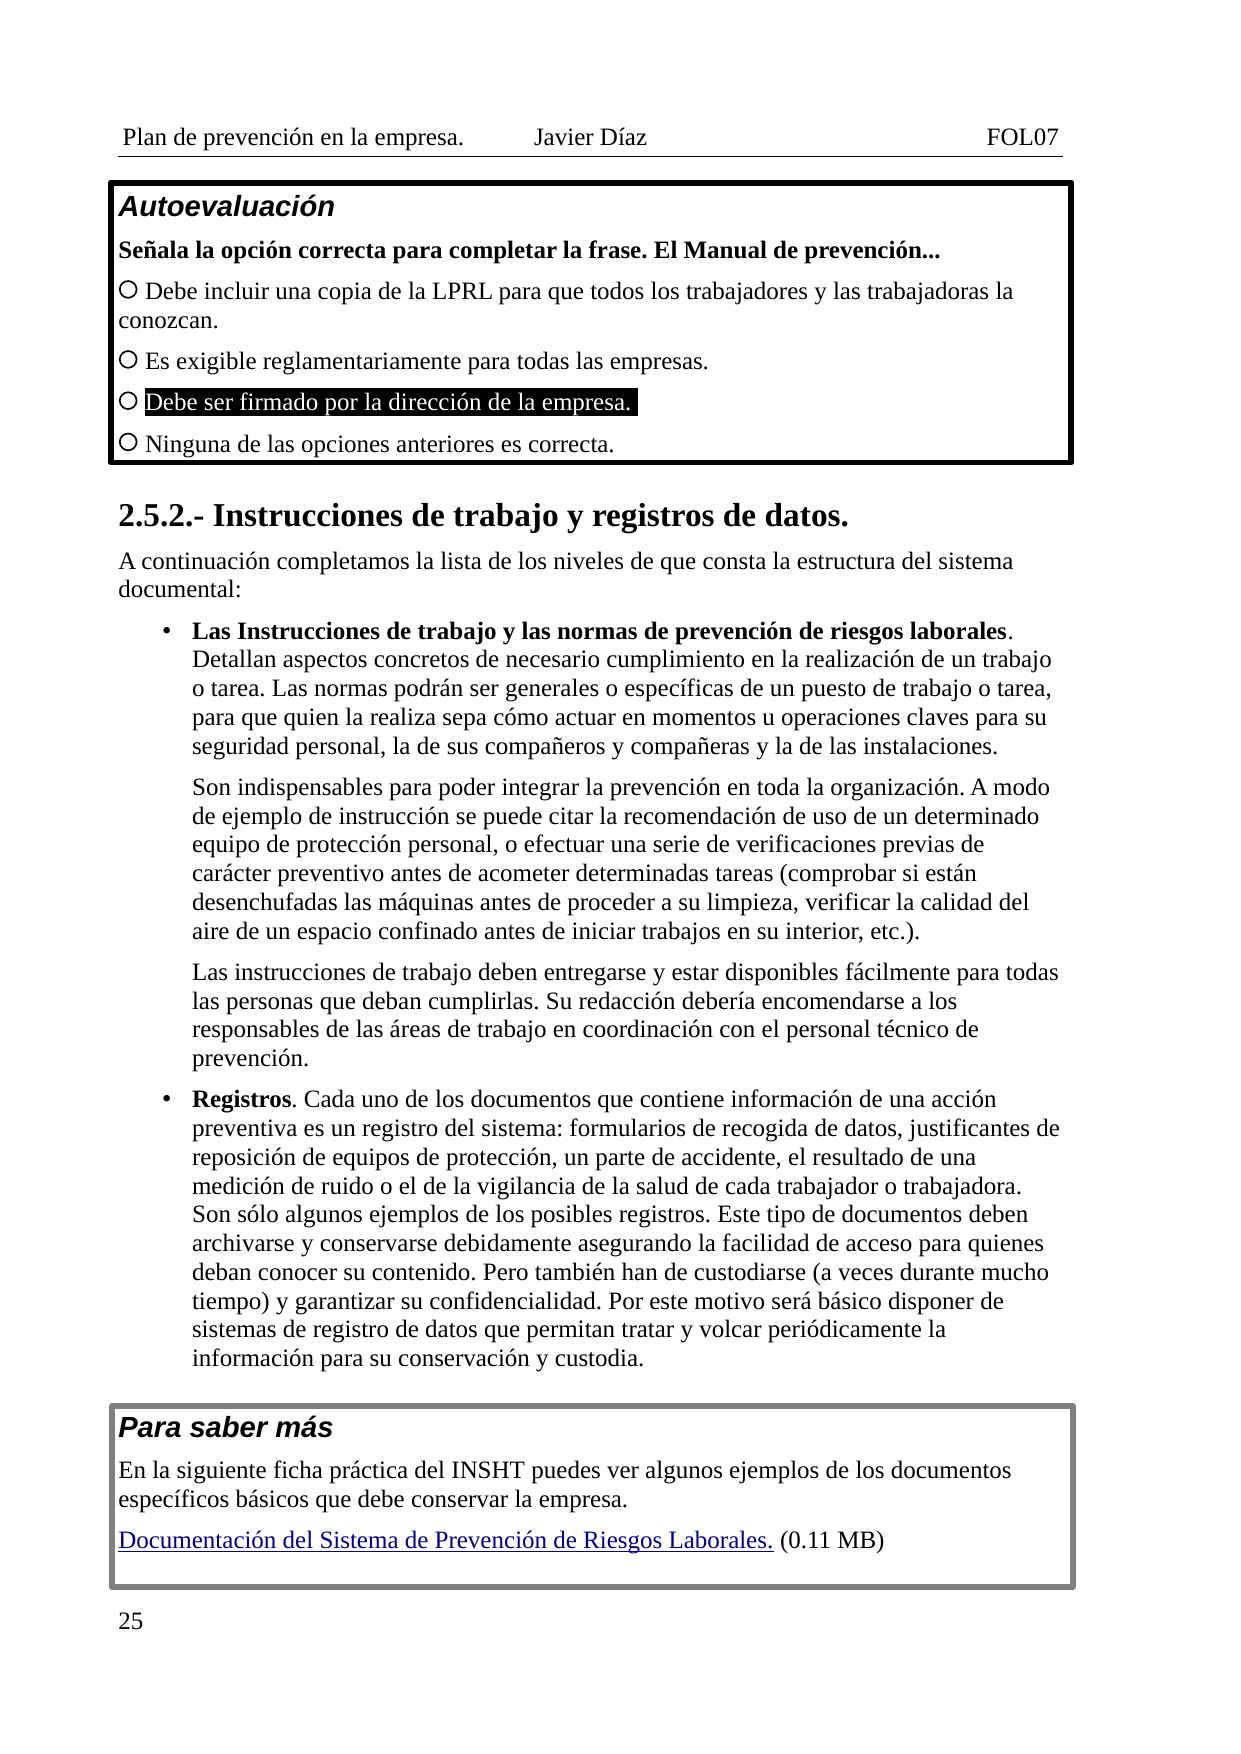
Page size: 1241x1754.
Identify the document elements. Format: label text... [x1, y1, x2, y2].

text Señala la opción correcta para completar la frase. El Manual de prevención... [118, 235, 1063, 264]
text A continuación completamos la lista de los niveles de que consta la estructura del sistema documental: [118, 546, 1063, 603]
subtitle Autoevaluación [118, 189, 1063, 222]
list Las instrucciones de trabajo deben entregarse y estar disponibles fácilmente para todas las personas que deban cumplirlas. Su redacción debería encomendarse a los responsables de las áreas de trabajo en coordinación con el personal técnico de prevención. [162, 957, 1063, 1072]
text Debe incluir una copia de la LPRL para que todos los trabajadores y las trabajadoras la conozcan. [118, 276, 1063, 334]
text Ninguna de las opciones anteriores es correcta. [118, 429, 1063, 457]
list Registros. Cada uno de los documentos que contiene información de una acción preventiva es un registro del sistema: formularios de recogida de datos, justificantes de reposición de equipos de protección, un parte de accidente, el resultado de una medición de ruido o el de la vigilancia de la salud de cada trabajador o trabajadora. Son sólo algunos ejemplos de los posibles registros. Este tipo de documentos deben archivarse y conservarse debidamente asegurando la facilidad de acceso para quienes deban conocer su contenido. Pero también han de custodiarse (a veces durante mucho tiempo) y garantizar su confidencialidad. Por este motivo será básico disponer de sistemas de registro de datos que permitan tratar y volcar periódicamente la información para su conservación y custodia. [162, 1084, 1063, 1372]
text En la siguiente ficha práctica del INSHT puedes ver algunos ejemplos de los documentos específicos básicos que debe conservar la empresa. [118, 1456, 1063, 1513]
text Debe ser firmado por la dirección de la empresa. [118, 387, 1063, 416]
subtitle Para saber más [118, 1409, 1063, 1443]
text Es exigible reglamentariamente para todas las empresas. [118, 346, 1063, 375]
subtitle 2.5.2.- Instrucciones de trabajo y registros de datos. [118, 495, 1063, 533]
list Las Instrucciones de trabajo y las normas de prevención de riesgos laborales. Detallan aspectos concretos de necesario cumplimiento en la realización de un trabajo o tarea. Las normas podrán ser generales o específicas de un puesto de trabajo o tarea, para que quien la realiza sepa cómo actuar en momentos u operaciones claves para su seguridad personal, la de sus compañeros y compañeras y la de las instalaciones. [162, 616, 1063, 759]
text Documentación del Sistema de Prevención de Riesgos Laborales. (0.11 MB) [118, 1526, 1063, 1554]
list Son indispensables para poder integrar la prevención en toda la organización. A modo de ejemplo de instrucción se puede citar la recomendación de uso de un determinado equipo de protección personal, o efectuar una serie de verificaciones previas de carácter preventivo antes de acometer determinadas tareas (comprobar si están desenchufadas las máquinas antes de proceder a su limpieza, verificar la calidad del aire de un espacio confinado antes de iniciar trabajos en su interior, etc.). [162, 772, 1063, 944]
